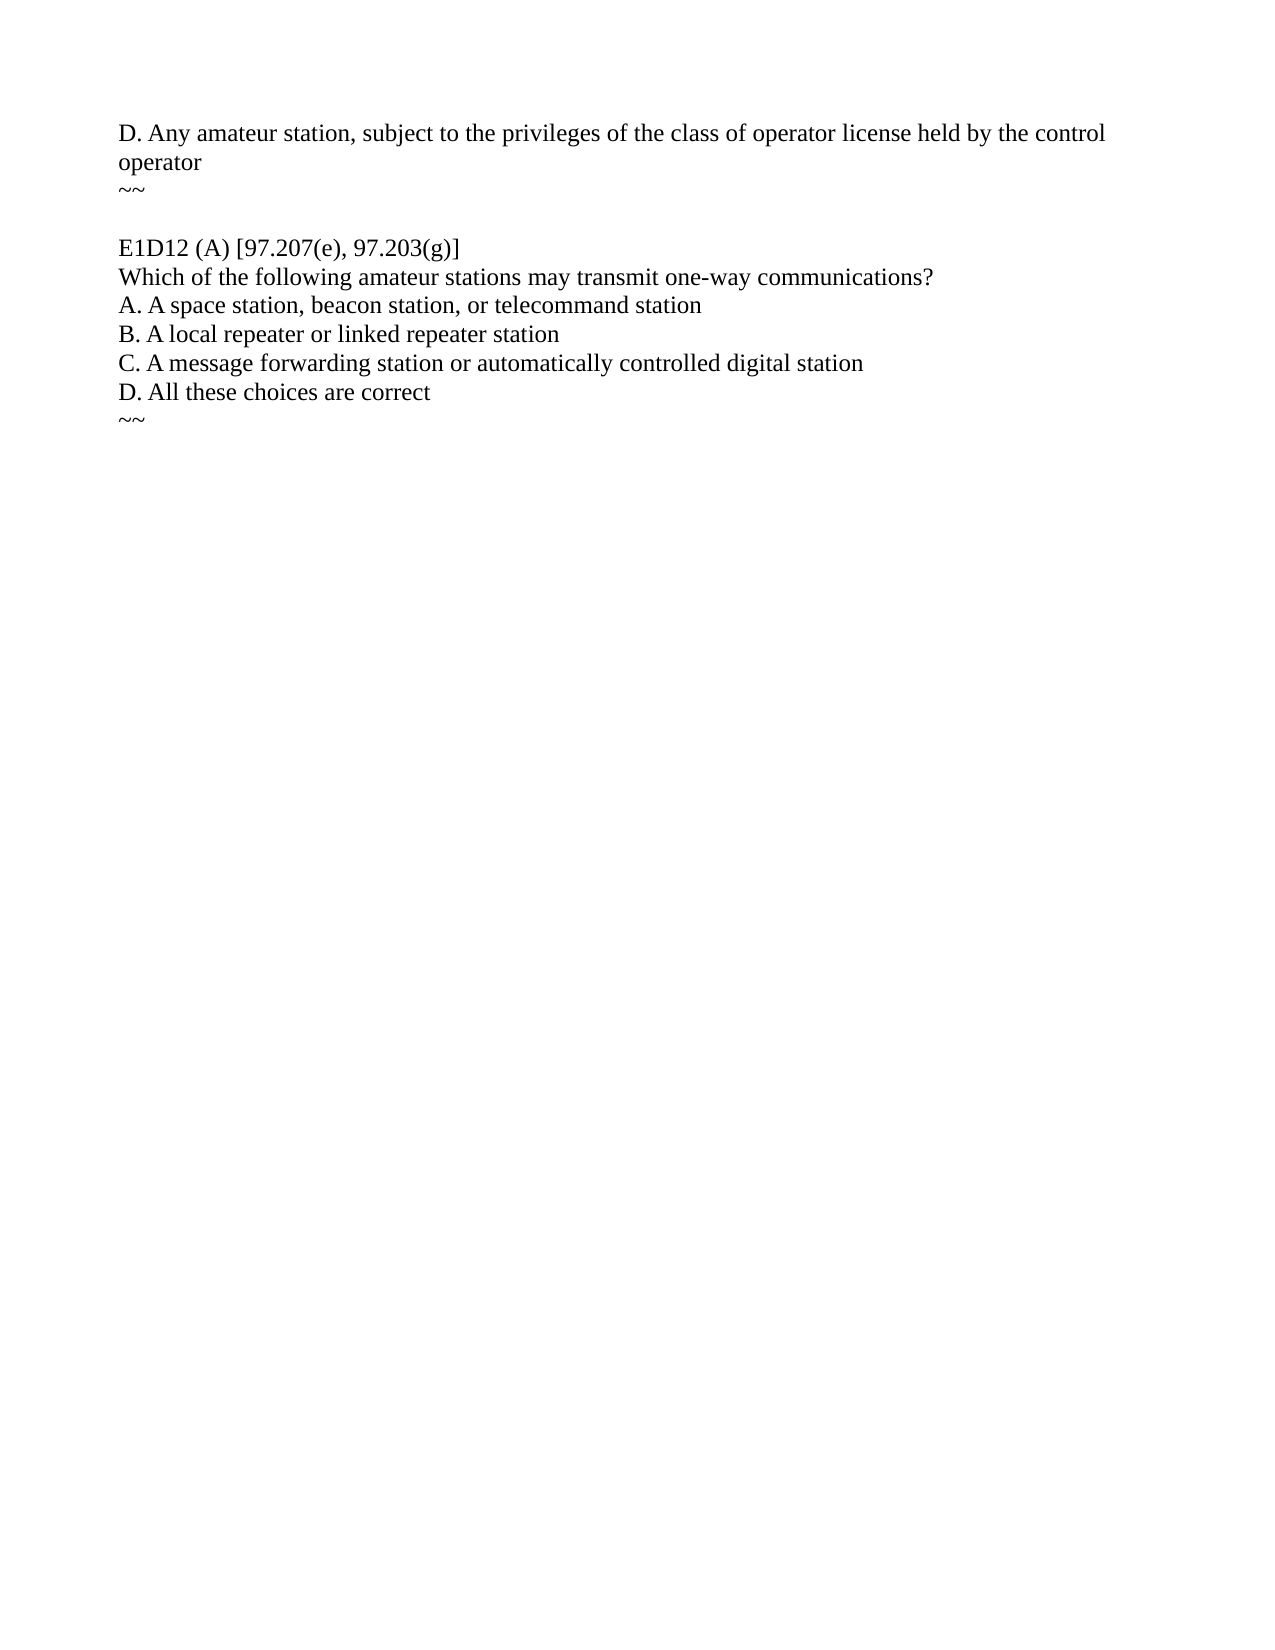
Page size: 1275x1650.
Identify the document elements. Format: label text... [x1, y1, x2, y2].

text ~~ [118, 176, 1157, 204]
text Which of the following amateur stations may transmit one-way communications? [118, 262, 1157, 291]
text ~~ [118, 406, 1157, 434]
text E1D12 (A) [97.207(e), 97.203(g)] [118, 233, 1157, 262]
text D. Any amateur station, subject to the privileges of the class of operator license held by the control operator [118, 118, 1157, 176]
text C. A message forwarding station or automatically controlled digital station [118, 348, 1157, 377]
text B. A local repeater or linked repeater station [118, 319, 1157, 348]
text A. A space station, beacon station, or telecommand station [118, 291, 1157, 319]
text D. All these choices are correct [118, 377, 1157, 406]
